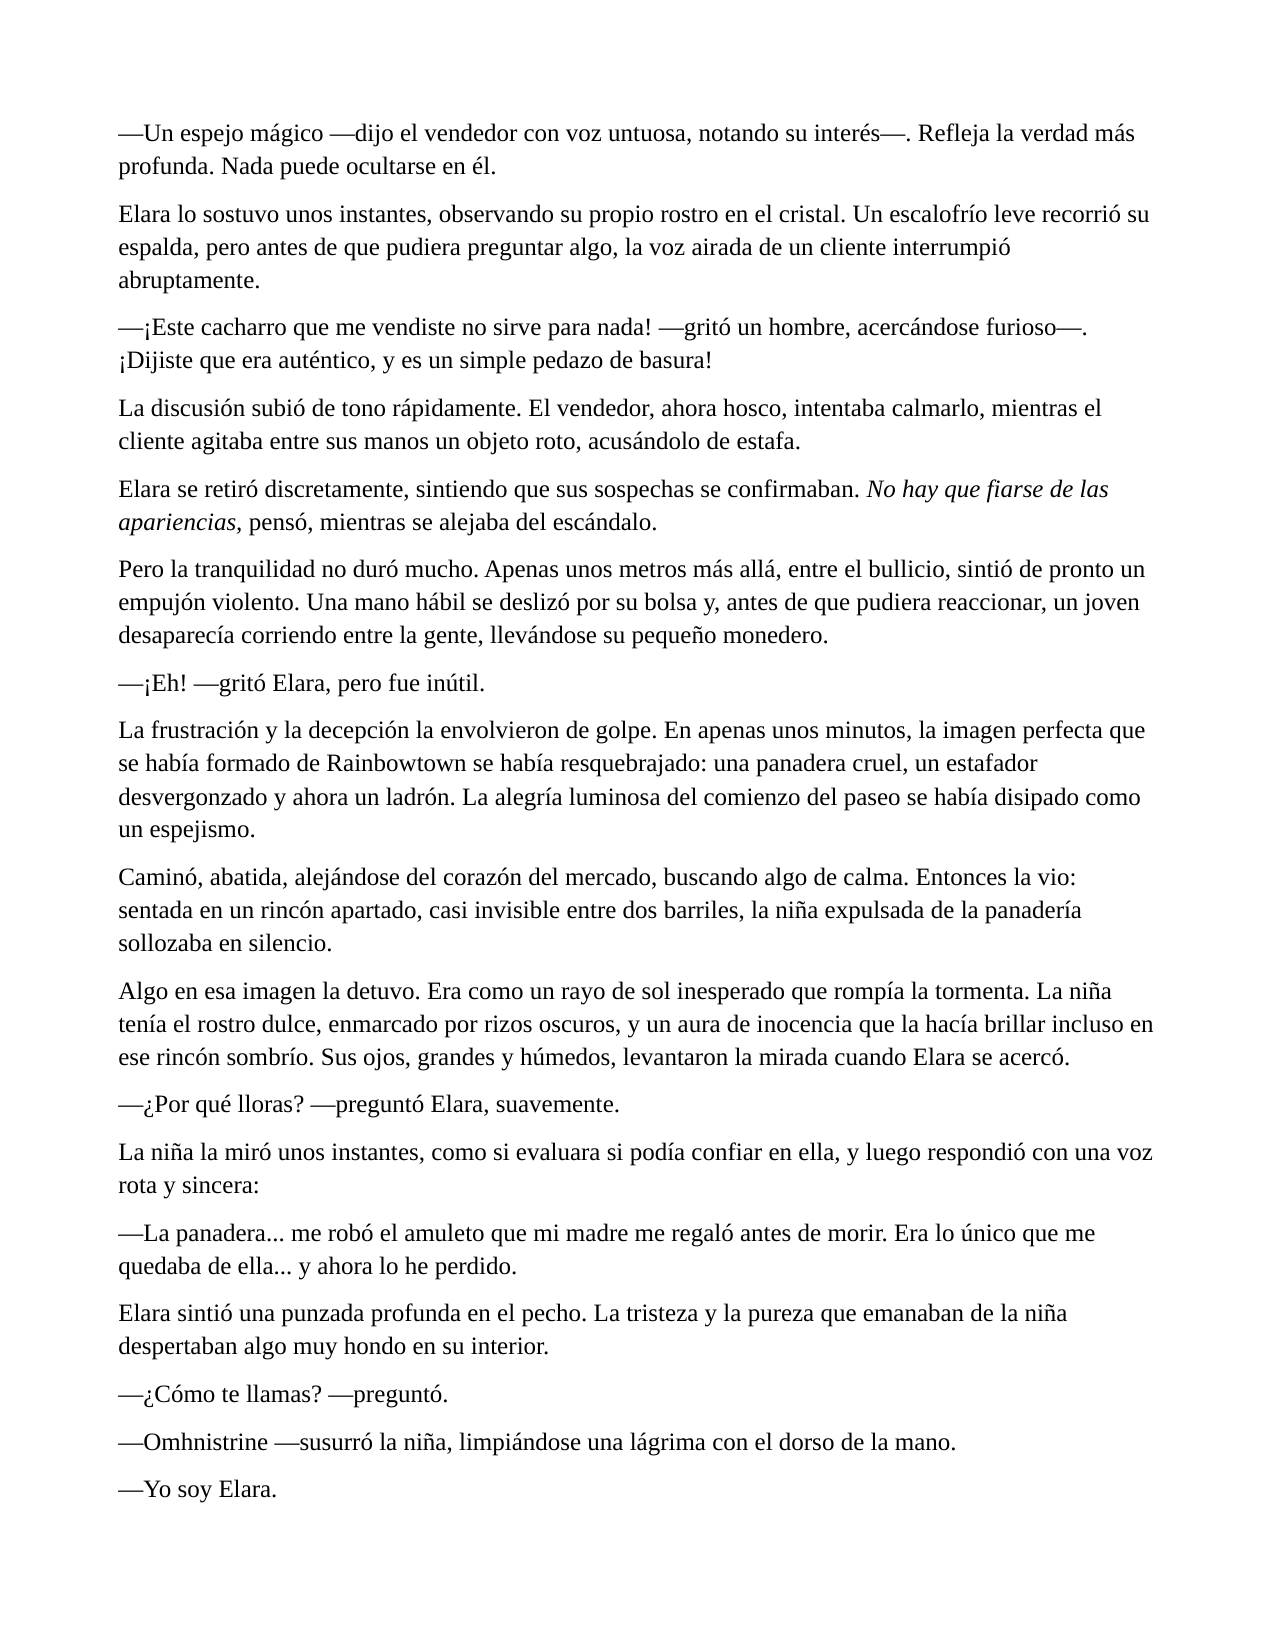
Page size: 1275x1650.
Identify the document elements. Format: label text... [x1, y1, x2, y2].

text Elara lo sostuvo unos instantes, observando su propio rostro en el cristal. Un escalofrío leve recorrió su espalda, pero antes de que pudiera preguntar algo, la voz airada de un cliente interrumpió abruptamente. [118, 199, 1157, 293]
text —La panadera... me robó el amuleto que mi madre me regaló antes de morir. Era lo único que me quedaba de ella... y ahora lo he perdido. [118, 1218, 1157, 1279]
text —Omhnistrine —susurró la niña, limpiándose una lágrima con el dorso de la mano. [118, 1427, 1157, 1455]
text —Yo soy Elara. [118, 1474, 1157, 1503]
text —¿Cómo te llamas? —preguntó. [118, 1379, 1157, 1408]
text La frustración y la decepción la envolvieron de golpe. En apenas unos minutos, la imagen perfecta que se había formado de Rainbowtown se había resquebrajado: una panadera cruel, un estafador desvergonzado y ahora un ladrón. La alegría luminosa del comienzo del paseo se había disipado como un espejismo. [118, 716, 1157, 843]
text Algo en esa imagen la detuvo. Era como un rayo de sol inesperado que rompía la tormenta. La niña tenía el rostro dulce, enmarcado por rizos oscuros, y un aura de inocencia que la hacía brillar incluso en ese rincón sombrío. Sus ojos, grandes y húmedos, levantaron la mirada cuando Elara se acercó. [118, 976, 1157, 1071]
text —¿Por qué lloras? —preguntó Elara, suavemente. [118, 1089, 1157, 1118]
text Caminó, abatida, alejándose del corazón del mercado, buscando algo de calma. Entonces la vio: sentada en un rincón apartado, casi invisible entre dos barriles, la niña expulsada de la panadería sollozaba en silencio. [118, 862, 1157, 957]
text —¡Eh! —gritó Elara, pero fue inútil. [118, 668, 1157, 697]
text —¡Este cacharro que me vendiste no sirve para nada! —gritó un hombre, acercándose furioso—. ¡Dijiste que era auténtico, y es un simple pedazo de basura! [118, 312, 1157, 374]
text Pero la tranquilidad no duró mucho. Apenas unos metros más allá, entre el bullicio, sintió de pronto un empujón violento. Una mano hábil se deslizó por su bolsa y, antes de que pudiera reaccionar, un joven desaparecía corriendo entre la gente, llevándose su pequeño monedero. [118, 554, 1157, 649]
text —Un espejo mágico —dijo el vendedor con voz untuosa, notando su interés—. Refleja la verdad más profunda. Nada puede ocultarse en él. [118, 118, 1157, 180]
text Elara sintió una punzada profunda en el pecho. La tristeza y la pureza que emanaban de la niña despertaban algo muy hondo en su interior. [118, 1298, 1157, 1360]
text La niña la miró unos instantes, como si evaluara si podía confiar en ella, y luego respondió con una voz rota y sincera: [118, 1137, 1157, 1199]
text Elara se retiró discretamente, sintiendo que sus sospechas se confirmaban. No hay que fiarse de las apariencias, pensó, mientras se alejaba del escándalo. [118, 474, 1157, 535]
text La discusión subió de tono rápidamente. El vendedor, ahora hosco, intentaba calmarlo, mientras el cliente agitaba entre sus manos un objeto roto, acusándolo de estafa. [118, 393, 1157, 455]
